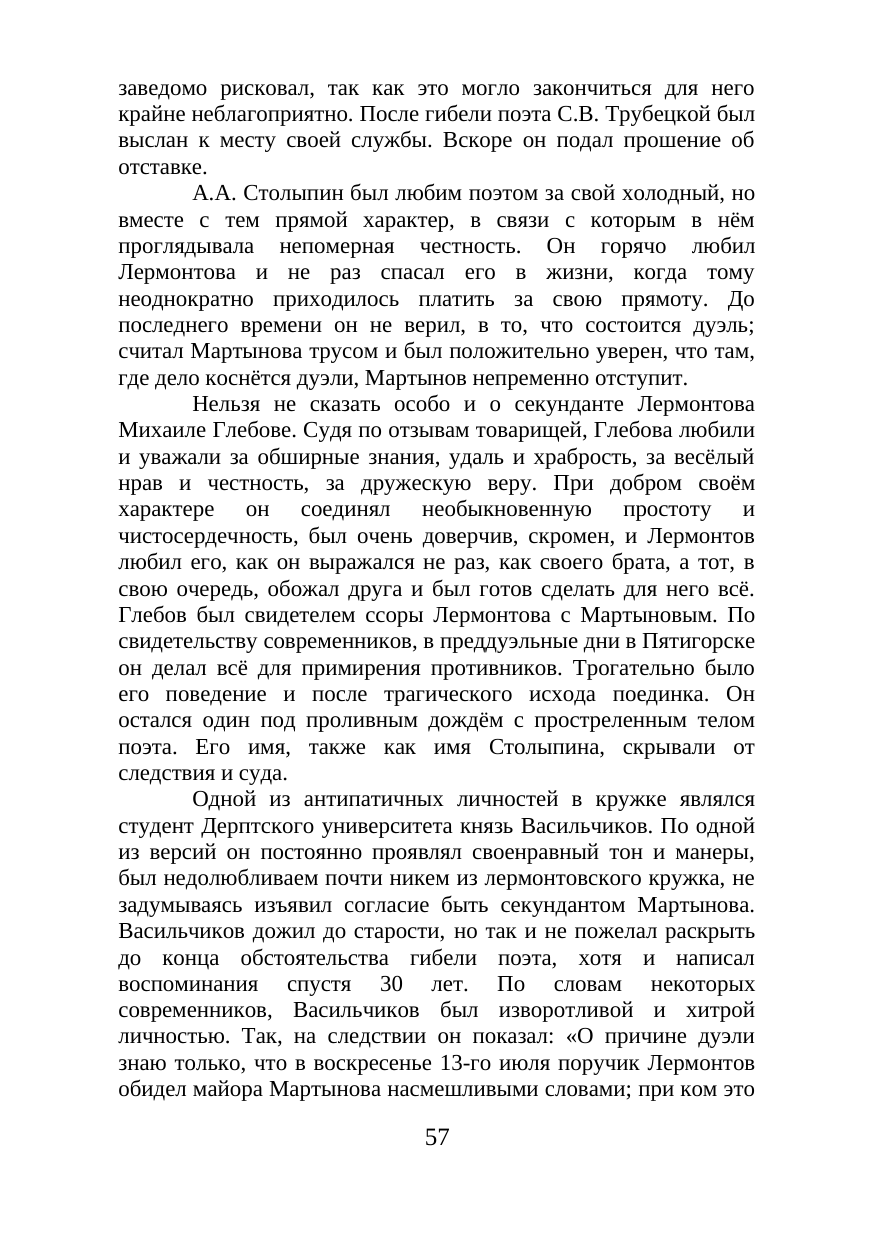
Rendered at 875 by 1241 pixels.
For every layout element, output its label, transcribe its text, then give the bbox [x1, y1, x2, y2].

text А.А. Столыпин был любим поэтом за свой холодный, но вместе с тем прямой характер, в связи с которым в нём проглядывала непомерная честность. Он горячо любил Лермонтова и не раз спасал его в жизни, когда тому неоднократно приходилось платить за свою прямоту. До последнего времени он не верил, в то, что состоится дуэль; считал Мартынова трусом и был положительно уверен, что там, где дело коснётся дуэли, Мартынов непременно отступит. [118, 179, 756, 390]
text Одной из антипатичных личностей в кружке являлся студент Дерптского университета князь Васильчиков. По одной из версий он постоянно проявлял своенравный тон и манеры, был недолюбливаем почти никем из лермонтовского кружка, не задумываясь изъявил согласие быть секундантом Мартынова. Васильчиков дожил до старости, но так и не пожелал раскрыть до конца обстоятельства гибели поэта, хотя и написал воспоминания спустя 30 лет. По словам некоторых современников, Васильчиков был изворотливой и хитрой личностью. Так, на следствии он показал: «О причине дуэли знаю только, что в воскресенье 13-го июля поручик Лермонтов обидел майора Мартынова насмешливыми словами; при ком это [118, 785, 756, 1102]
text Нельзя не сказать особо и о секунданте Лермонтова Михаиле Глебове. Судя по отзывам товарищей, Глебова любили и уважали за обширные знания, удаль и храбрость, за весёлый нрав и честность, за дружескую веру. При добром своём характере он соединял необыкновенную простоту и чистосердечность, был очень доверчив, скромен, и Лермонтов любил его, как он выражался не раз, как своего брата, а тот, в свою очередь, обожал друга и был готов сделать для него всё. Глебов был свидетелем ссоры Лермонтова с Мартыновым. По свидетельству современников, в преддуэльные дни в Пятигорске он делал всё для примирения противников. Трогательно было его поведение и после трагического исхода поединка. Он остался один под проливным дождём с простреленным телом поэта. Его имя, также как имя Столыпина, скрывали от следствия и суда. [118, 390, 756, 785]
text заведомо рисковал, так как это могло закончиться для него крайне неблагоприятно. После гибели поэта С.В. Трубецкой был выслан к месту своей службы. Вскоре он подал прошение об отставке. [118, 74, 756, 179]
